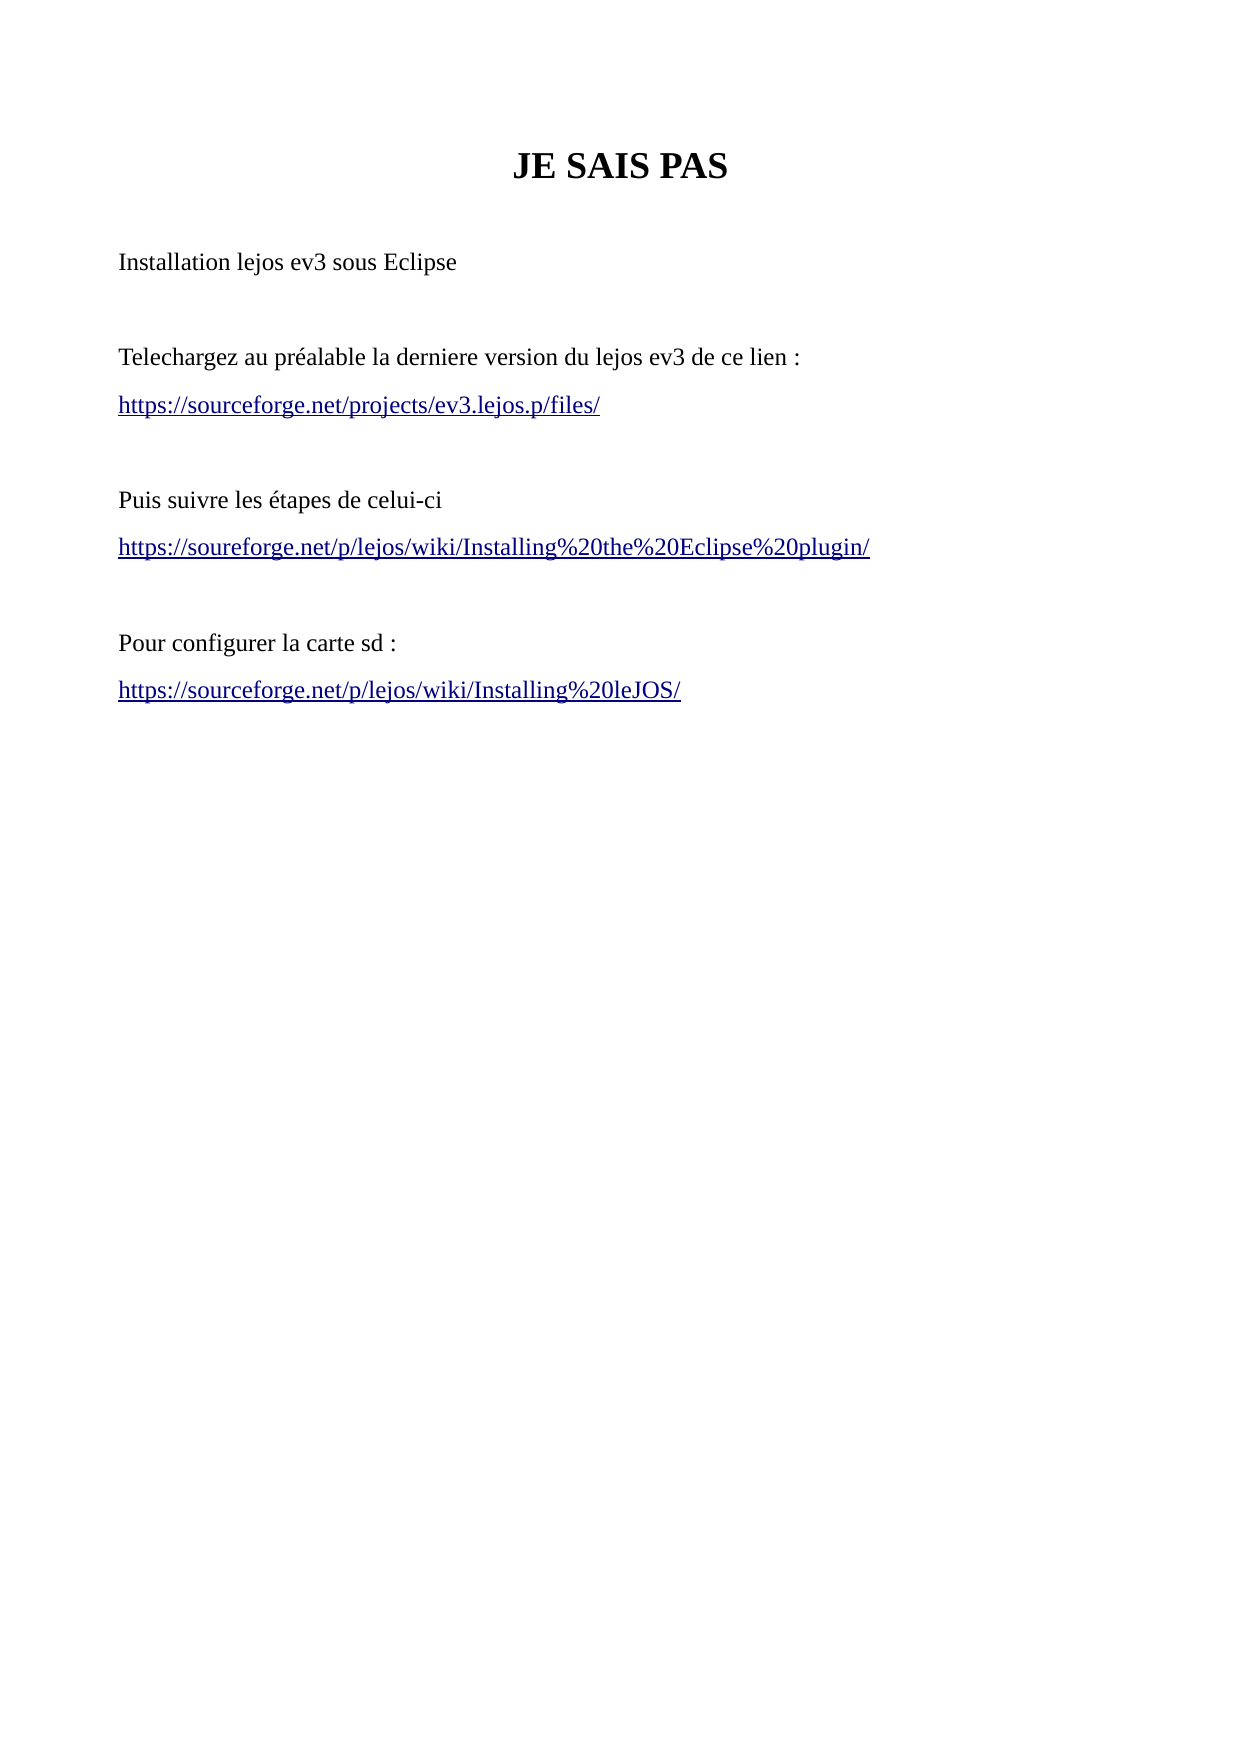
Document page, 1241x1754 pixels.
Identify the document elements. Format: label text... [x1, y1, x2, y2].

subtitle Puis suivre les étapes de celui-ci [118, 485, 1122, 514]
subtitle https://sourceforge.net/p/lejos/wiki/Installing%20leJOS/ [118, 675, 1122, 704]
subtitle https://soureforge.net/p/lejos/wiki/Installing%20the%20Eclipse%20plugin/ [118, 532, 1122, 561]
subtitle https://sourceforge.net/projects/ev3.lejos.p/files/ [118, 390, 1122, 418]
subtitle Installation lejos ev3 sous Eclipse [118, 247, 1122, 276]
subtitle Telechargez au préalable la derniere version du lejos ev3 de ce lien : [118, 342, 1122, 371]
subtitle Pour configurer la carte sd : [118, 628, 1122, 656]
subtitle JE SAIS PAS [118, 143, 1122, 187]
